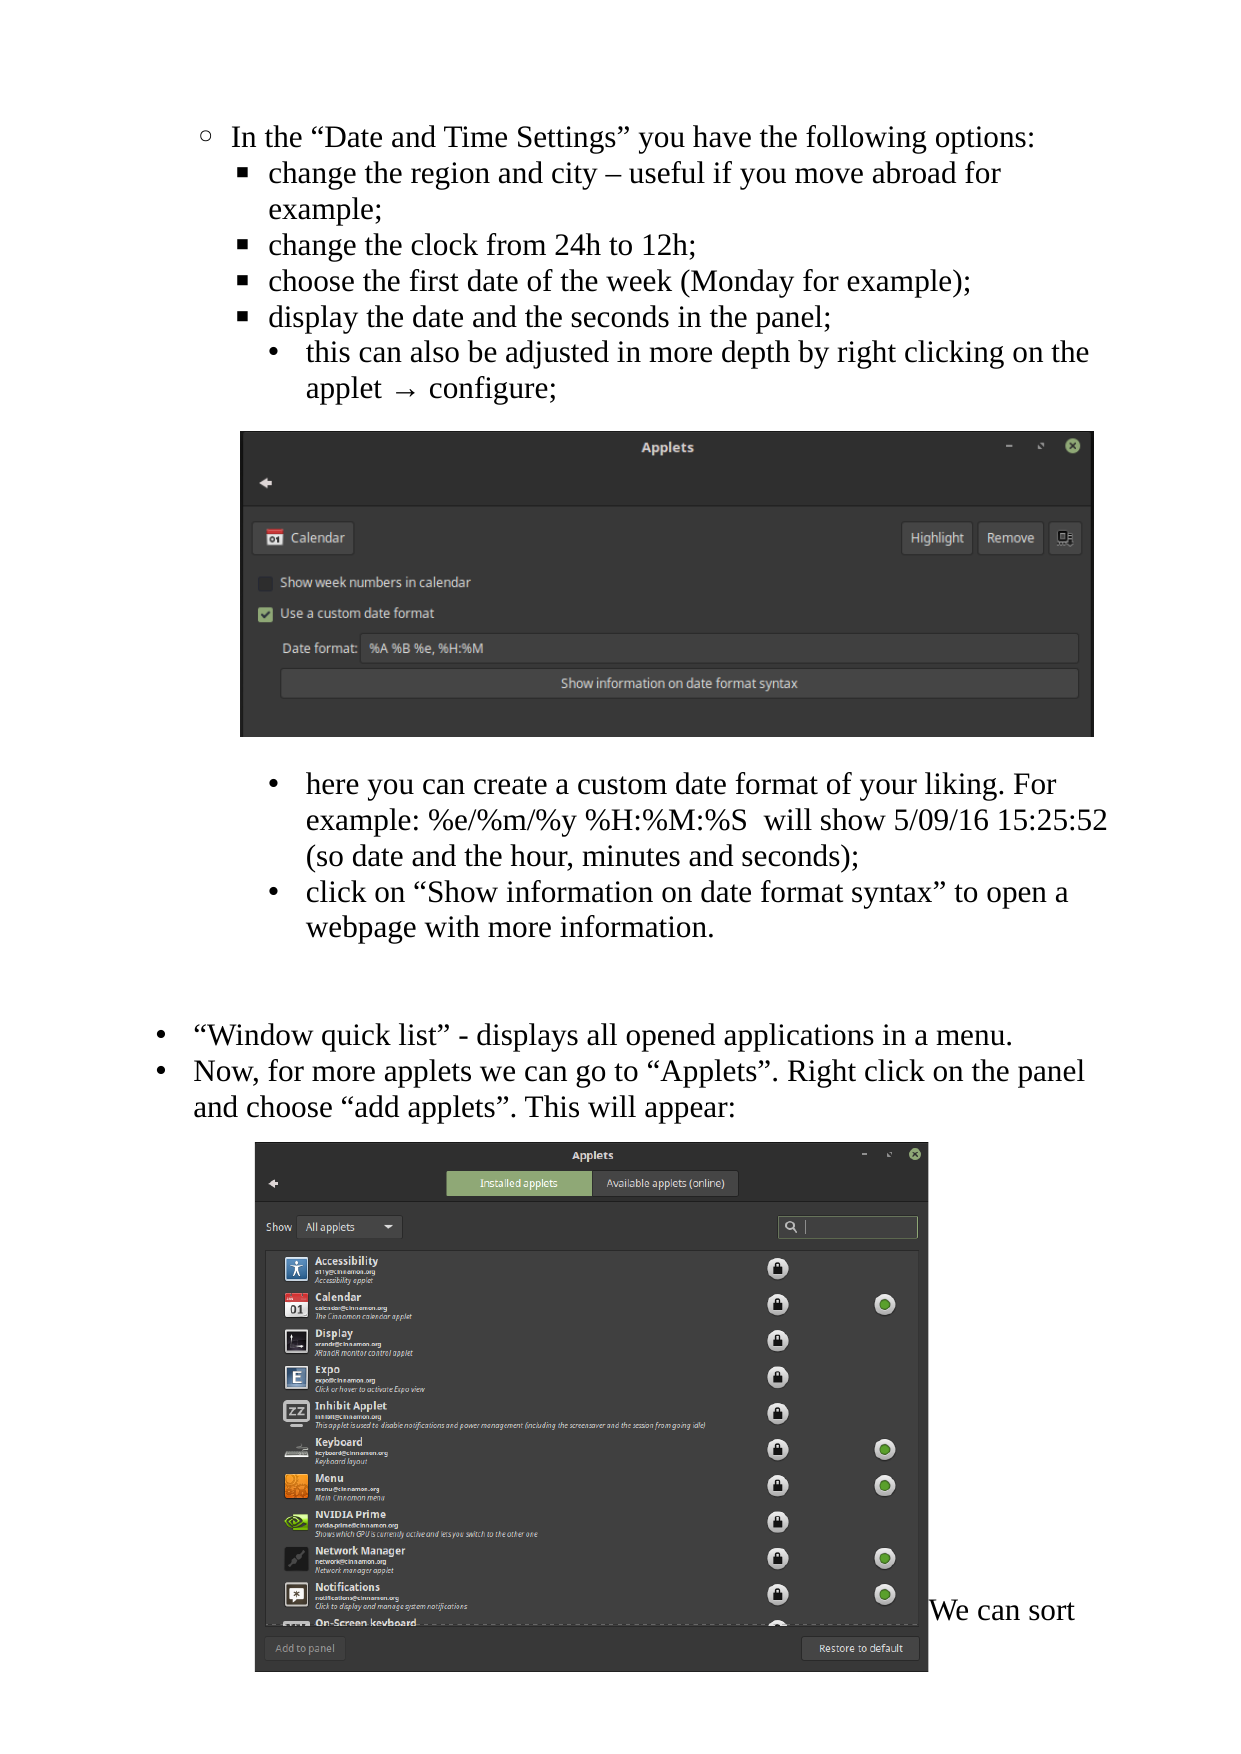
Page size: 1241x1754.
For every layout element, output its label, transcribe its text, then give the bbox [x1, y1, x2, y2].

list Now, for more applets we can go to “Applets”. Right click on the panel and choose “add applets”. This will appear: [156, 1052, 1122, 1124]
picture [254, 1142, 929, 1672]
list click on “Show information on date format syntax” to open a webpage with more information. [268, 873, 1122, 945]
text We can sort [929, 1592, 1122, 1627]
list change the clock from 24h to 12h; [231, 226, 1122, 262]
list choose the first date of the week (Monday for example); [231, 262, 1122, 298]
list change the region and city – useful if you move abroad for example; [231, 154, 1122, 226]
list here you can create a custom date format of your liking. For example: %e/%m/%y %H:%M:%S will show 5/09/16 15:25:52 (so date and the hour, minutes and seconds); [268, 765, 1122, 873]
picture [240, 431, 1094, 737]
list this can also be adjusted in more depth by right clicking on the applet → configure; [268, 334, 1122, 406]
list display the date and the seconds in the panel; [231, 298, 1122, 334]
list In the “Date and Time Settings” you have the following options: [193, 118, 1122, 154]
list “Window quick list” - displays all opened applications in a menu. [156, 1017, 1122, 1052]
